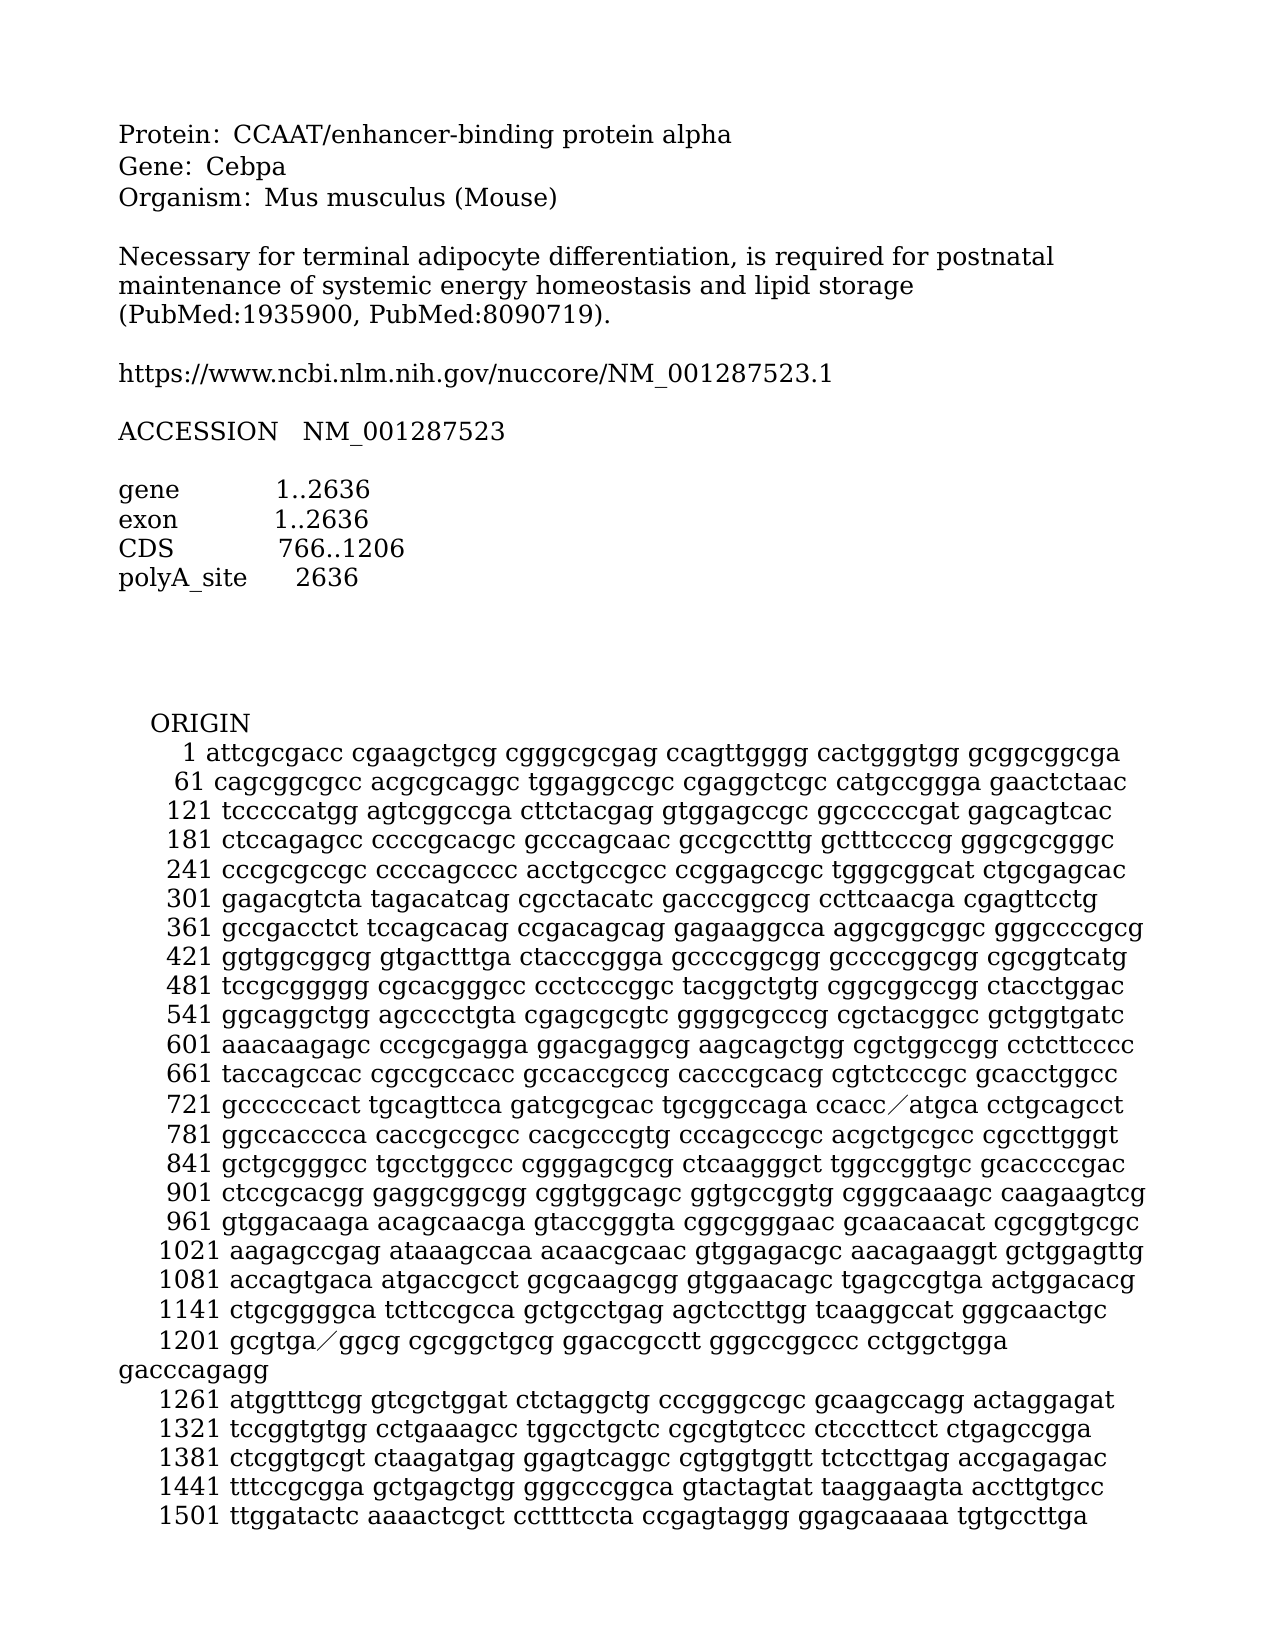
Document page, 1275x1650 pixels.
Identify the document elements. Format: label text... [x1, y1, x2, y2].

text 421 ggtggcggcg gtgactttga ctacccggga gccccggcgg gccccggcgg cgcggtcatg [118, 942, 1157, 971]
text Protein：CCAAT/enhancer-binding protein alpha [118, 118, 1157, 150]
text Necessary for terminal adipocyte differentiation, is required for postnatal maintenance of systemic energy homeostasis and lipid storage (PubMed:1935900, PubMed:8090719). [118, 242, 1157, 330]
text 1141 ctgcggggca tcttccgcca gctgcctgag agctccttgg tcaaggccat gggcaactgc [118, 1295, 1157, 1324]
text CDS 766..1206 [118, 534, 1157, 563]
text 1081 accagtgaca atgaccgcct gcgcaagcgg gtggaacagc tgagccgtga actggacacg [118, 1266, 1157, 1295]
text 721 gccccccact tgcagttcca gatcgcgcac tgcggccaga ccacc／atgca cctgcagcct [118, 1088, 1157, 1120]
text 901 ctccgcacgg gaggcggcgg cggtggcagc ggtgccggtg cgggcaaagc caagaagtcg [118, 1178, 1157, 1207]
text 661 taccagccac cgccgccacc gccaccgccg cacccgcacg cgtctcccgc gcacctggcc [118, 1059, 1157, 1088]
text 841 gctgcgggcc tgcctggccc cgggagcgcg ctcaagggct tggccggtgc gcaccccgac [118, 1149, 1157, 1178]
text 301 gagacgtcta tagacatcag cgcctacatc gacccggccg ccttcaacga cgagttcctg [118, 884, 1157, 913]
text 1 attcgcgacc cgaagctgcg cgggcgcgag ccagttgggg cactgggtgg gcggcggcga [118, 738, 1157, 767]
text 181 ctccagagcc ccccgcacgc gcccagcaac gccgcctttg gctttccccg gggcgcgggc [118, 826, 1157, 855]
text 1441 tttccgcgga gctgagctgg gggcccggca gtactagtat taaggaagta accttgtgcc [118, 1472, 1157, 1501]
text 1021 aagagccgag ataaagccaa acaacgcaac gtggagacgc aacagaaggt gctggagttg [118, 1236, 1157, 1266]
text Organism：Mus musculus (Mouse) [118, 181, 1157, 213]
text 241 cccgcgccgc ccccagcccc acctgccgcc ccggagccgc tgggcggcat ctgcgagcac [118, 855, 1157, 884]
text 541 ggcaggctgg agcccctgta cgagcgcgtc ggggcgcccg cgctacggcc gctggtgatc [118, 1001, 1157, 1030]
text 781 ggccacccca caccgccgcc cacgcccgtg cccagcccgc acgctgcgcc cgccttgggt [118, 1120, 1157, 1149]
text Gene：Cebpa [118, 150, 1157, 181]
text 601 aaacaagagc cccgcgagga ggacgaggcg aagcagctgg cgctggccgg cctcttcccc [118, 1030, 1157, 1059]
text 1201 gcgtga／ggcg cgcggctgcg ggaccgcctt gggccggccc cctggctgga gacccagagg [118, 1324, 1157, 1385]
text https://www.ncbi.nlm.nih.gov/nuccore/NM_001287523.1 [118, 359, 1157, 388]
text 361 gccgacctct tccagcacag ccgacagcag gagaaggcca aggcggcggc gggccccgcg [118, 913, 1157, 942]
text ORIGIN [118, 709, 1157, 738]
text polyA_site 2636 [118, 563, 1157, 592]
text 1261 atggtttcgg gtcgctggat ctctaggctg cccgggccgc gcaagccagg actaggagat [118, 1385, 1157, 1414]
text gene 1..2636 [118, 476, 1157, 505]
text 961 gtggacaaga acagcaacga gtaccgggta cggcgggaac gcaacaacat cgcggtgcgc [118, 1207, 1157, 1236]
text 1321 tccggtgtgg cctgaaagcc tggcctgctc cgcgtgtccc ctcccttcct ctgagccgga [118, 1414, 1157, 1443]
text 481 tccgcggggg cgcacgggcc ccctcccggc tacggctgtg cggcggccgg ctacctggac [118, 971, 1157, 1001]
text ACCESSION NM_001287523 [118, 417, 1157, 446]
text 1381 ctcggtgcgt ctaagatgag ggagtcaggc cgtggtggtt tctccttgag accgagagac [118, 1443, 1157, 1472]
text 61 cagcggcgcc acgcgcaggc tggaggccgc cgaggctcgc catgccggga gaactctaac [118, 767, 1157, 796]
text exon 1..2636 [118, 505, 1157, 534]
text 121 tcccccatgg agtcggccga cttctacgag gtggagccgc ggcccccgat gagcagtcac [118, 796, 1157, 826]
text 1501 ttggatactc aaaactcgct ccttttccta ccgagtaggg ggagcaaaaa tgtgccttga [118, 1501, 1157, 1531]
